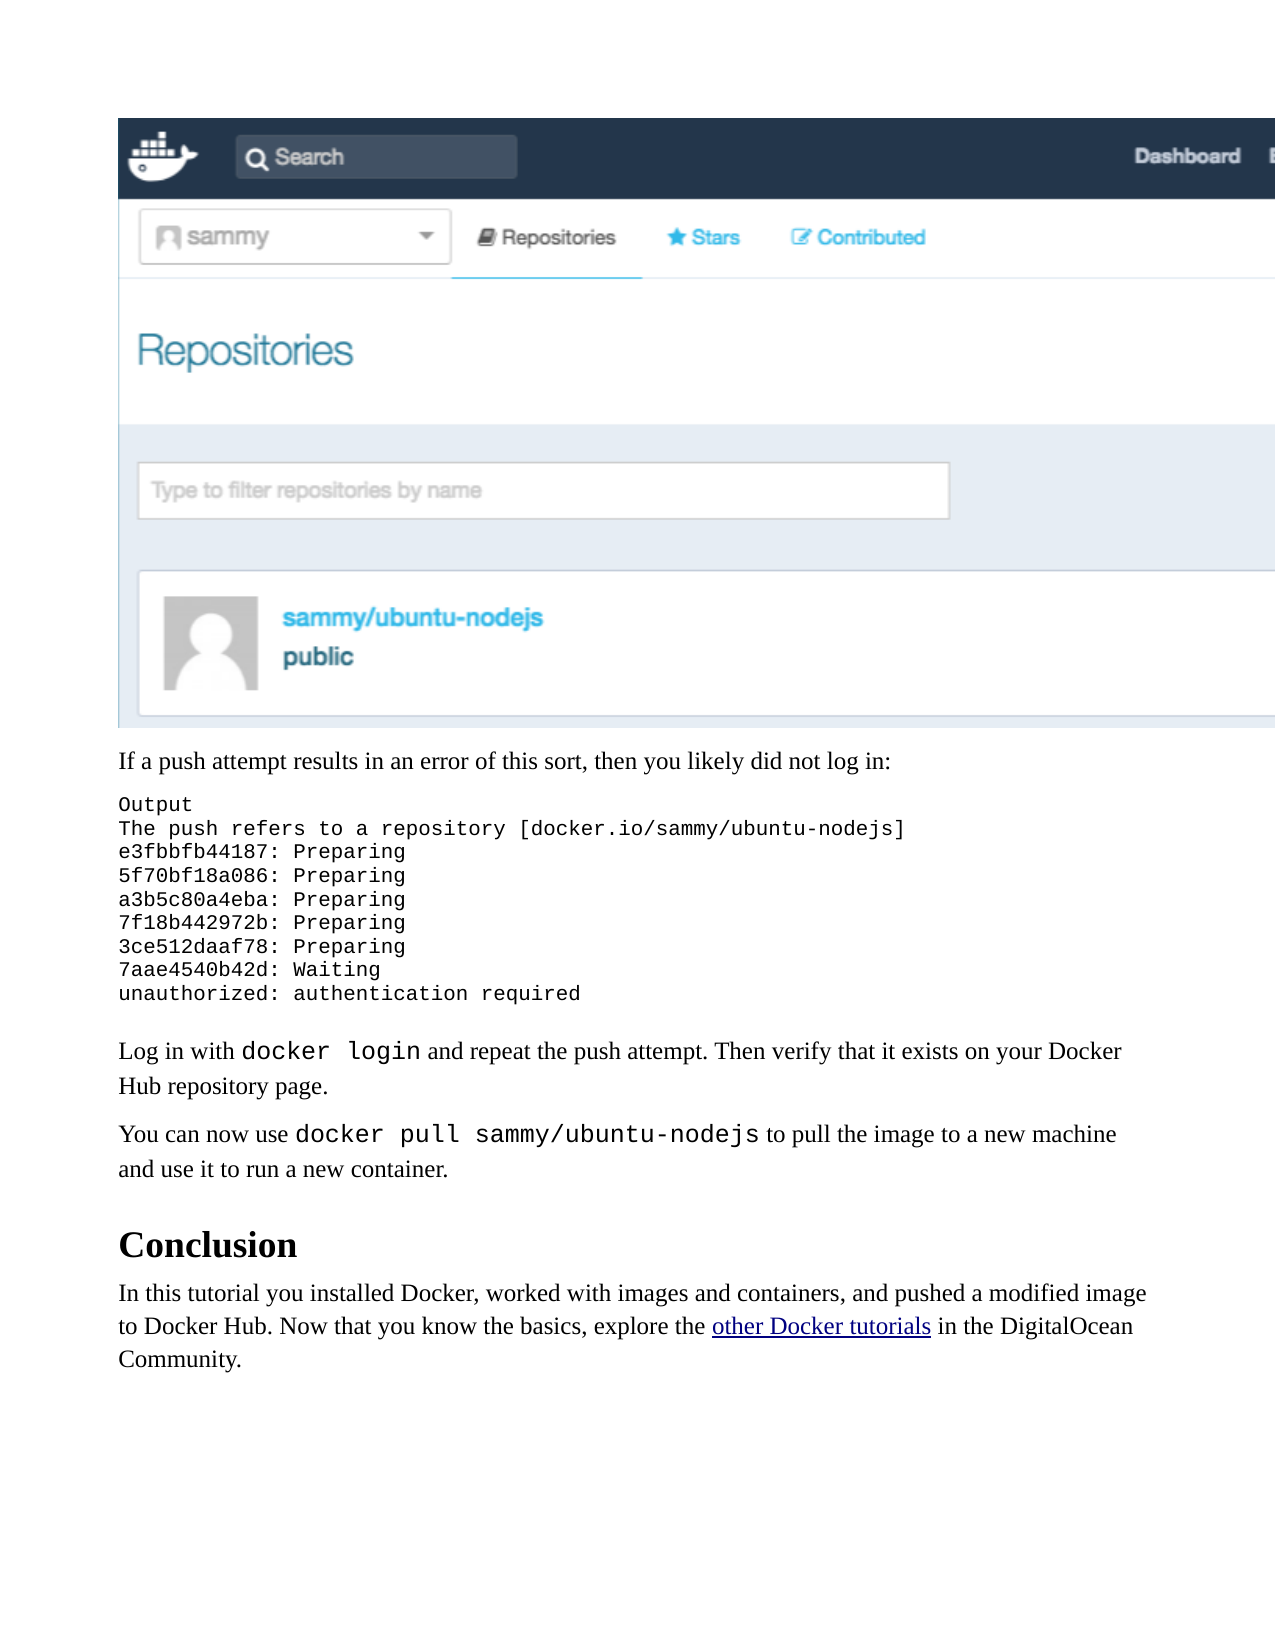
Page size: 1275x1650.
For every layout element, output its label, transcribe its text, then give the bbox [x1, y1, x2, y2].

text 7f18b442972b: Preparing [118, 912, 1157, 936]
picture [118, 118, 1275, 728]
text In this tutorial you installed Docker, worked with images and containers, and pushed a modified image to Docker Hub. Now that you know the basics, explore the other Docker tutorials in the DigitalOcean Community. [118, 1278, 1157, 1373]
text e3fbbfb44187: Preparing [118, 841, 1157, 865]
text 5f70bf18a086: Preparing [118, 865, 1157, 888]
text 3ce512daaf78: Preparing [118, 936, 1157, 959]
text The push refers to a repository [docker.io/sammy/ubuntu-nodejs] [118, 818, 1157, 841]
text Log in with docker login and repeat the push attempt. Then verify that it exists on your Docker Hub repository page. [118, 1036, 1157, 1100]
text a3b5c80a4eba: Preparing [118, 888, 1157, 912]
text unauthorized: authentication required [118, 983, 1157, 1007]
text If a push attempt results in an error of this sort, then you likely did not log in: [118, 746, 1157, 775]
text You can now use docker pull sammy/ubuntu-nodejs to pull the image to a new machine and use it to run a new container. [118, 1119, 1157, 1183]
text Output [118, 794, 1157, 818]
subtitle Conclusion [118, 1222, 1157, 1266]
text 7aae4540b42d: Waiting [118, 959, 1157, 983]
